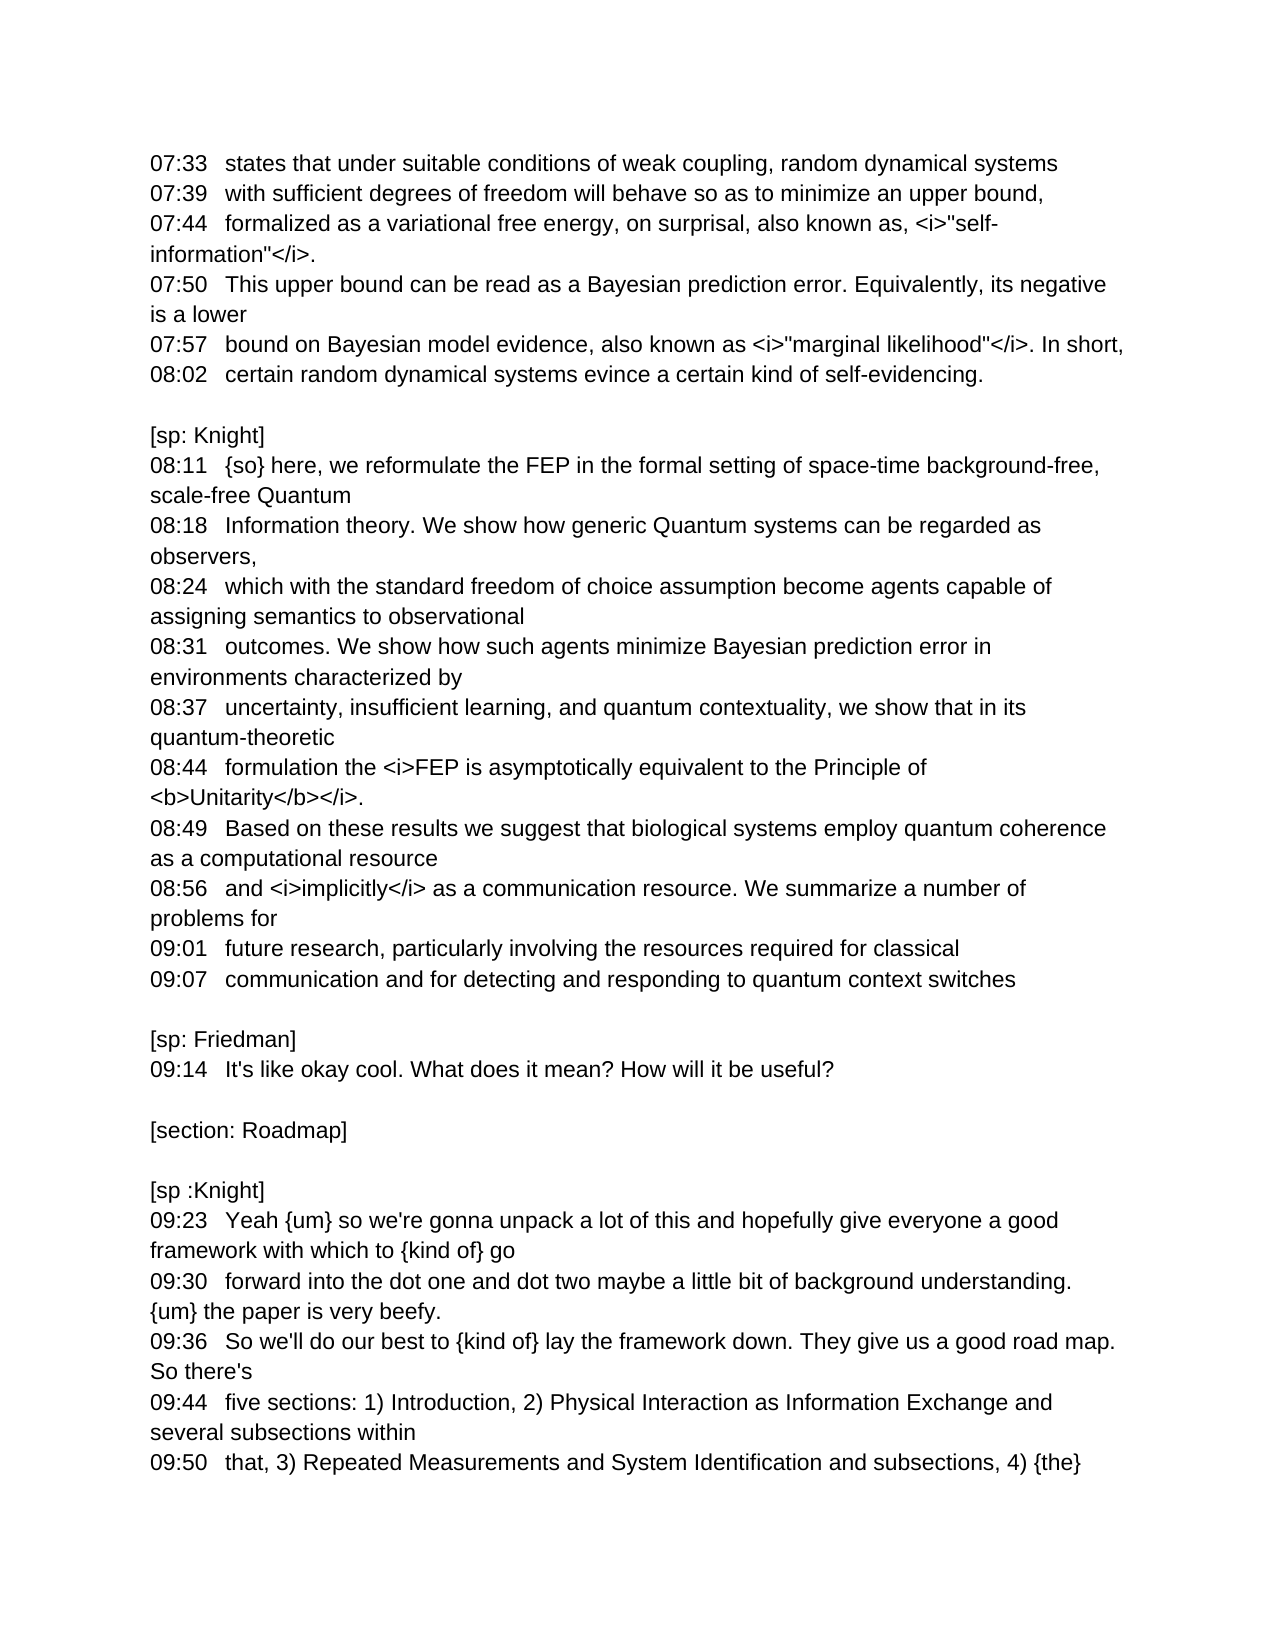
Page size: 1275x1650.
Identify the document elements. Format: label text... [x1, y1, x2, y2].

text 09:14 It's like okay cool. What does it mean? How will it be useful? [150, 1056, 1125, 1083]
text 09:01 future research, particularly involving the resources required for classical [150, 935, 1125, 962]
text 07:33 states that under suitable conditions of weak coupling, random dynamical systems [150, 150, 1125, 176]
text 08:44 formulation the <i>FEP is asymptotically equivalent to the Principle of <b>Unitarity</b></i>. [150, 754, 1125, 811]
text 08:18 Information theory. We show how generic Quantum systems can be regarded as observers, [150, 512, 1125, 569]
text 09:50 that, 3) Repeated Measurements and System Identification and subsections, 4) {the} [150, 1449, 1125, 1475]
text 08:31 outcomes. We show how such agents minimize Bayesian prediction error in environments characterized by [150, 633, 1125, 690]
text 07:39 with sufficient degrees of freedom will behave so as to minimize an upper bound, [150, 180, 1125, 207]
text 09:07 communication and for detecting and responding to quantum context switches [150, 966, 1125, 992]
text 08:24 which with the standard freedom of choice assumption become agents capable of assigning semantics to observational [150, 573, 1125, 629]
text 09:30 forward into the dot one and dot two maybe a little bit of background understanding. {um} the paper is very beefy. [150, 1268, 1125, 1324]
text [sp: Friedman] [150, 1026, 1125, 1052]
text 08:02 certain random dynamical systems evince a certain kind of self-evidencing. [150, 361, 1125, 388]
text 07:44 formalized as a variational free energy, on surprisal, also known as, <i>"self-information"</i>. [150, 210, 1125, 267]
text 08:11 {so} here, we reformulate the FEP in the formal setting of space-time background-free, scale-free Quantum [150, 452, 1125, 509]
text 08:56 and <i>implicitly</i> as a communication resource. We summarize a number of problems for [150, 875, 1125, 932]
text 09:23 Yeah {um} so we're gonna unpack a lot of this and hopefully give everyone a good framework with which to {kind of} go [150, 1207, 1125, 1264]
text 08:49 Based on these results we suggest that biological systems employ quantum coherence as a computational resource [150, 814, 1125, 871]
text 07:57 bound on Bayesian model evidence, also known as <i>"marginal likelihood"</i>. In short, [150, 331, 1125, 358]
text 09:36 So we'll do our best to {kind of} lay the framework down. They give us a good road map. So there's [150, 1328, 1125, 1385]
text [sp :Knight] [150, 1177, 1125, 1203]
text 09:44 five sections: 1) Introduction, 2) Physical Interaction as Information Exchange and several subsections within [150, 1388, 1125, 1445]
text [sp: Knight] [150, 422, 1125, 448]
text [section: Roadmap] [150, 1117, 1125, 1143]
text 08:37 uncertainty, insufficient learning, and quantum contextuality, we show that in its quantum-theoretic [150, 694, 1125, 750]
text 07:50 This upper bound can be read as a Bayesian prediction error. Equivalently, its negative is a lower [150, 271, 1125, 327]
